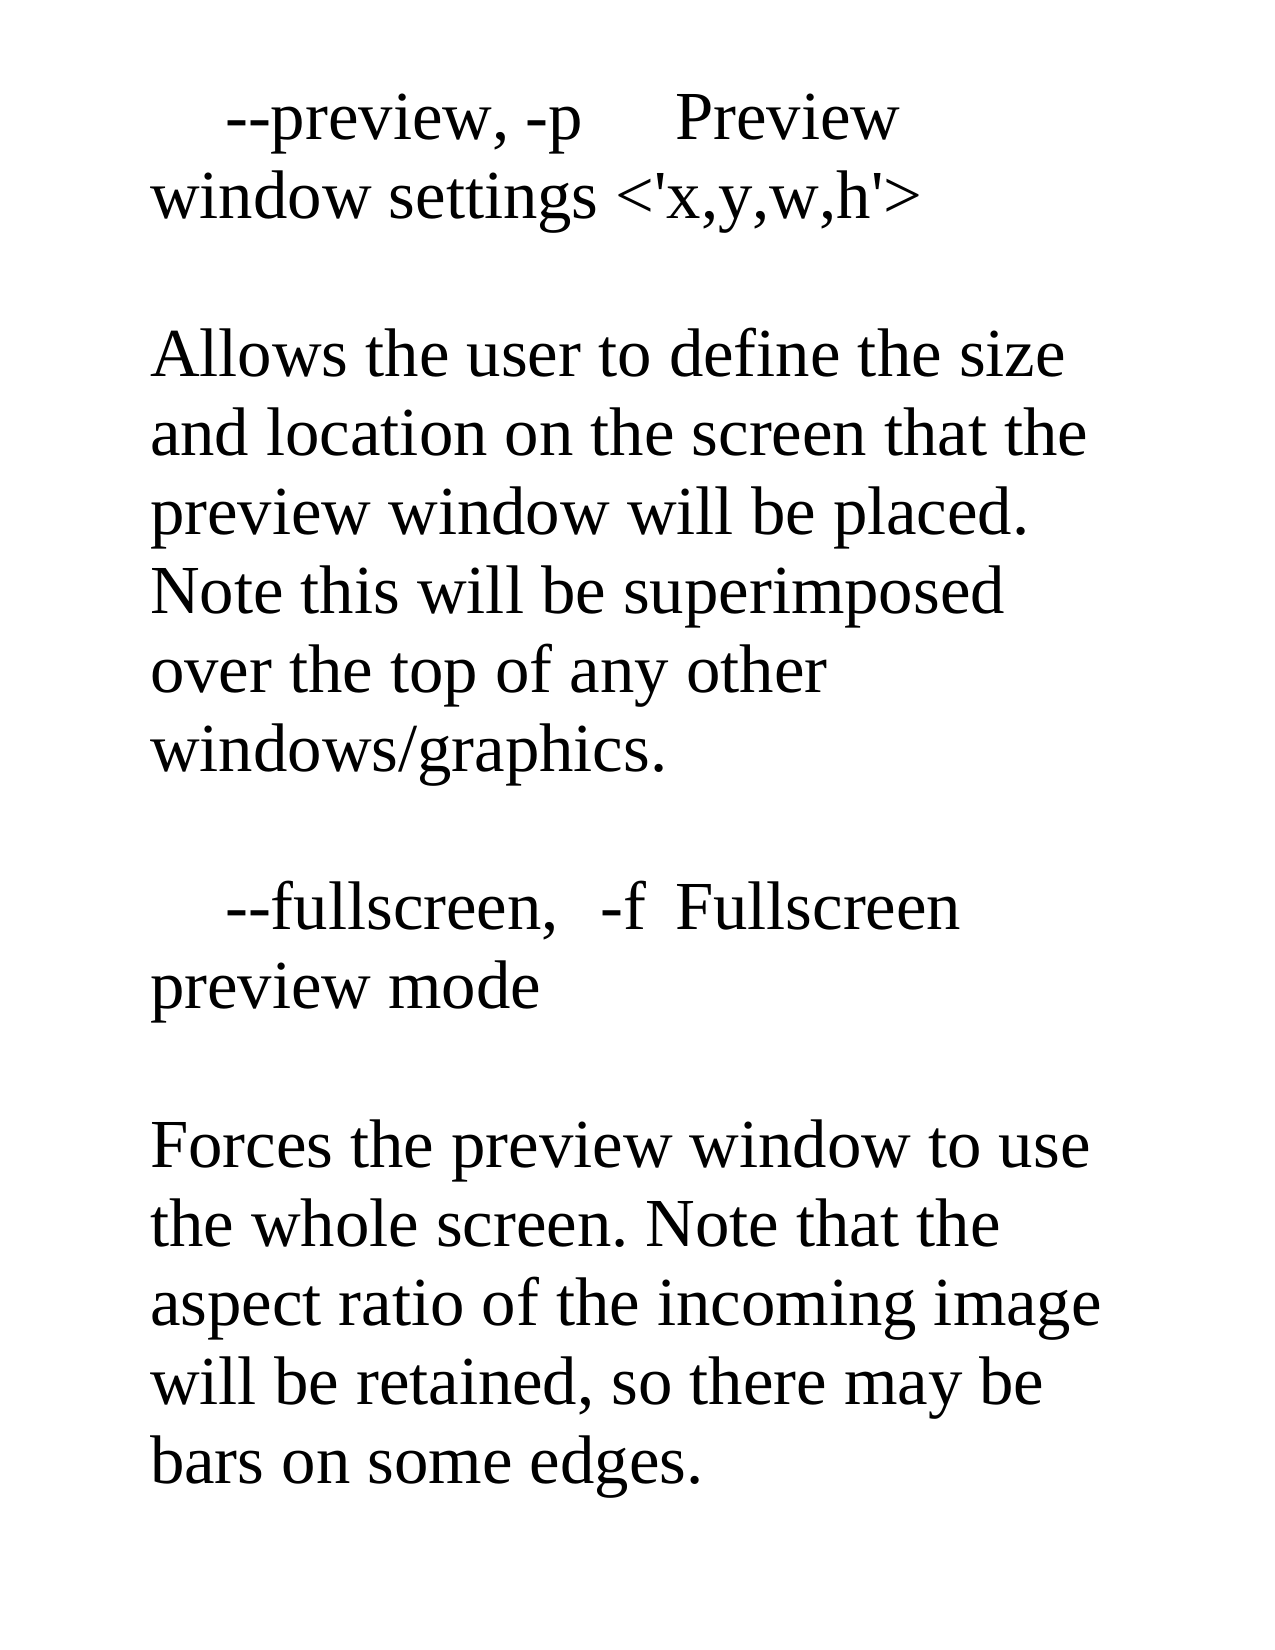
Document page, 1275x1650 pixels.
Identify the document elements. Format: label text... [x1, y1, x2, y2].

text --preview, -p Preview window settings <'x,y,w,h'> [150, 75, 1125, 233]
text --fullscreen, -f Fullscreen preview mode [150, 866, 1125, 1024]
text Allows the user to define the size and location on the screen that the preview window will be placed. Note this will be superimposed over the top of any other windows/graphics. [150, 312, 1125, 787]
text Forces the preview window to use the whole screen. Note that the aspect ratio of the incoming image will be retained, so there may be bars on some edges. [150, 1103, 1125, 1498]
